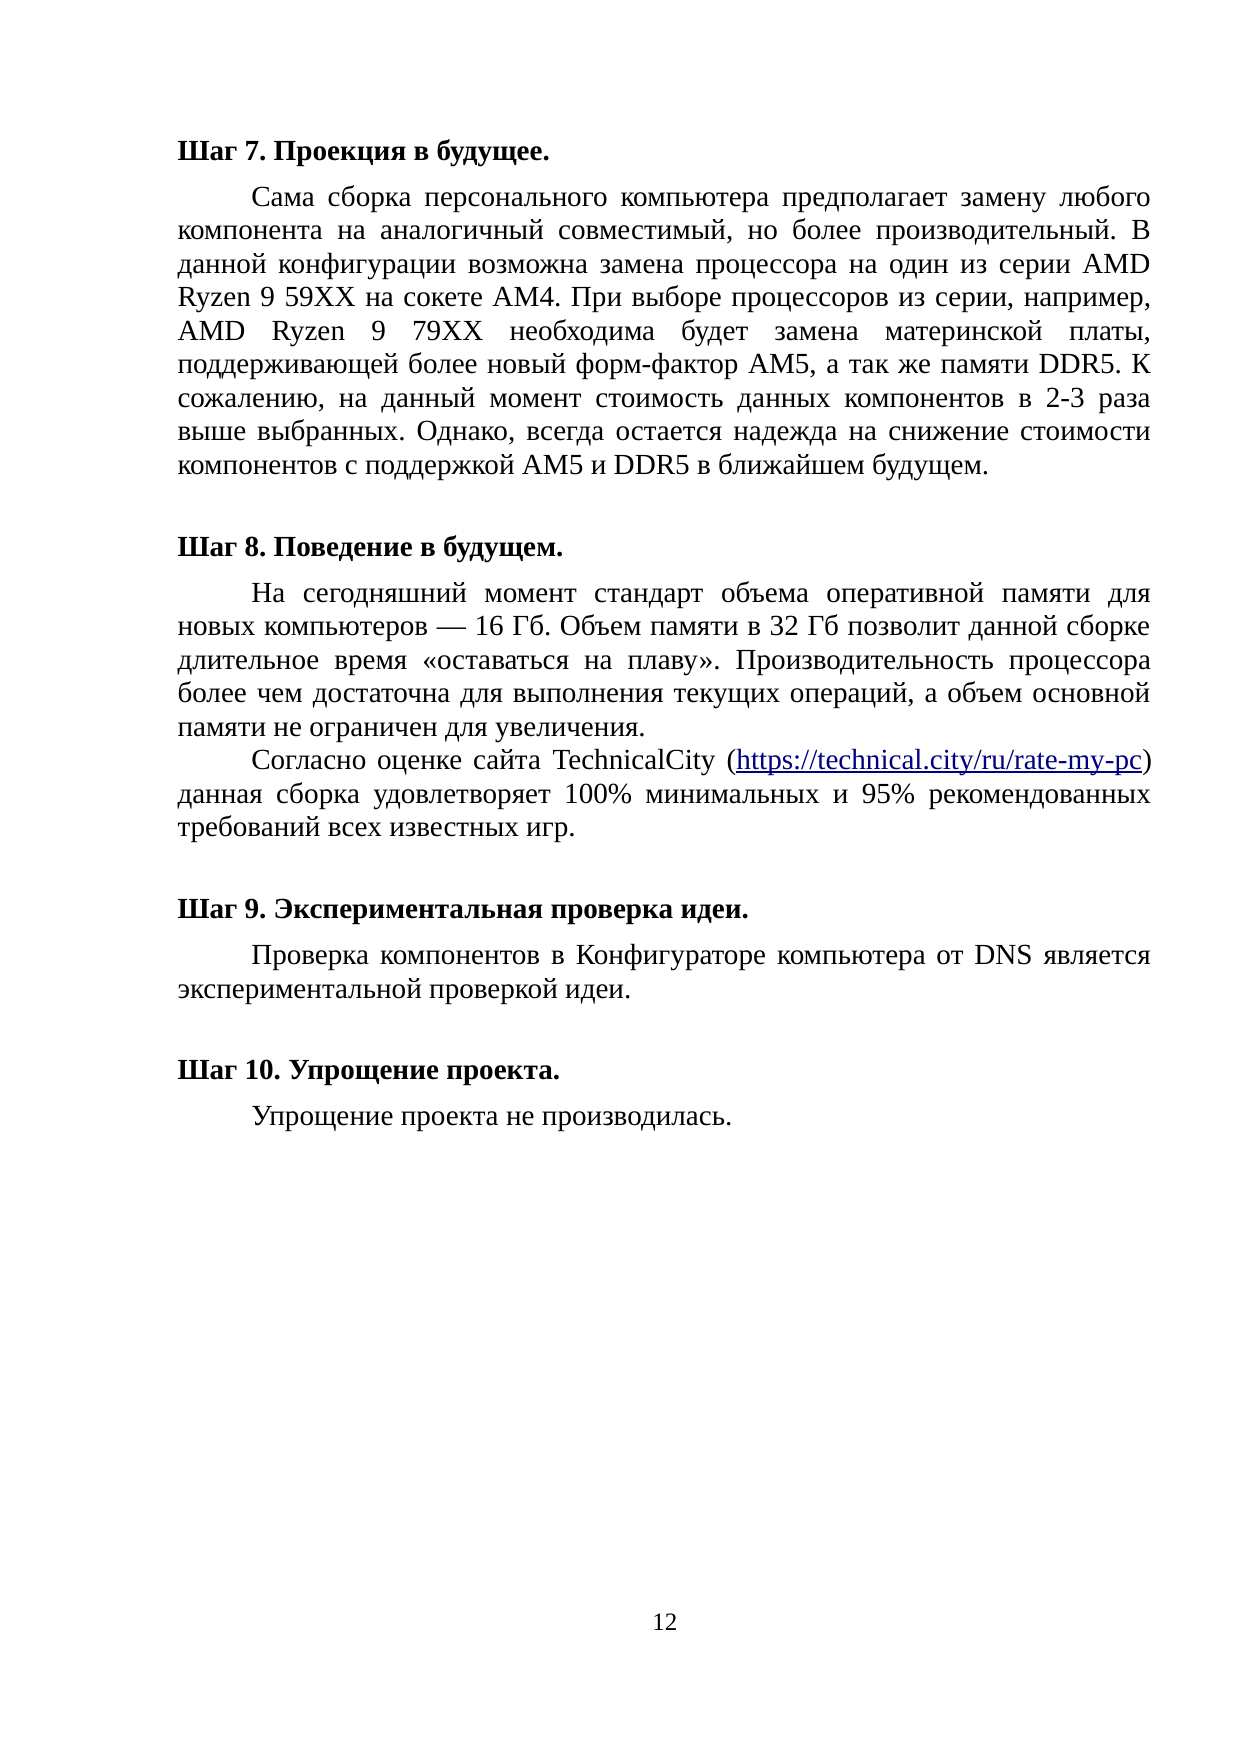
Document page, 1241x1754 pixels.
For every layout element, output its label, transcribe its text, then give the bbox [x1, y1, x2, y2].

text Согласно оценке сайта TechnicalCity (https://technical.city/ru/rate-my-pc) данная сборка удовлетворяет 100% минимальных и 95% рекомендованных требований всех известных игр. [177, 742, 1152, 843]
subtitle Шаг 7. Проекция в будущее. [177, 133, 1152, 166]
subtitle Шаг 8. Поведение в будущем. [177, 529, 1152, 562]
text На сегодняшний момент стандарт объема оперативной памяти для новых компьютеров — 16 Гб. Объем памяти в 32 Гб позволит данной сборке длительное время «оставаться на плаву». Производительность процессора более чем достаточна для выполнения текущих операций, а объем основной памяти не ограничен для увеличения. [177, 575, 1152, 742]
subtitle Шаг 9. Экспериментальная проверка идеи. [177, 891, 1152, 925]
text Проверка компонентов в Конфигураторе компьютера от DNS является экспериментальной проверкой идеи. [177, 937, 1152, 1004]
text Упрощение проекта не производилась. [177, 1098, 1152, 1132]
subtitle Шаг 10. Упрощение проекта. [177, 1052, 1152, 1086]
text Сама сборка персонального компьютера предполагает замену любого компонента на аналогичный совместимый, но более производительный. В данной конфигурации возможна замена процессора на один из серии AMD Ryzen 9 59ХХ на сокете AM4. При выборе процессоров из серии, например, AMD Ryzen 9 79ХХ необходима будет замена материнской платы, поддерживающей более новый форм-фактор AM5, а так же памяти DDR5. К сожалению, на данный момент стоимость данных компонентов в 2-3 раза выше выбранных. Однако, всегда остается надежда на снижение стоимости компонентов с поддержкой AM5 и DDR5 в ближайшем будущем. [177, 179, 1152, 481]
